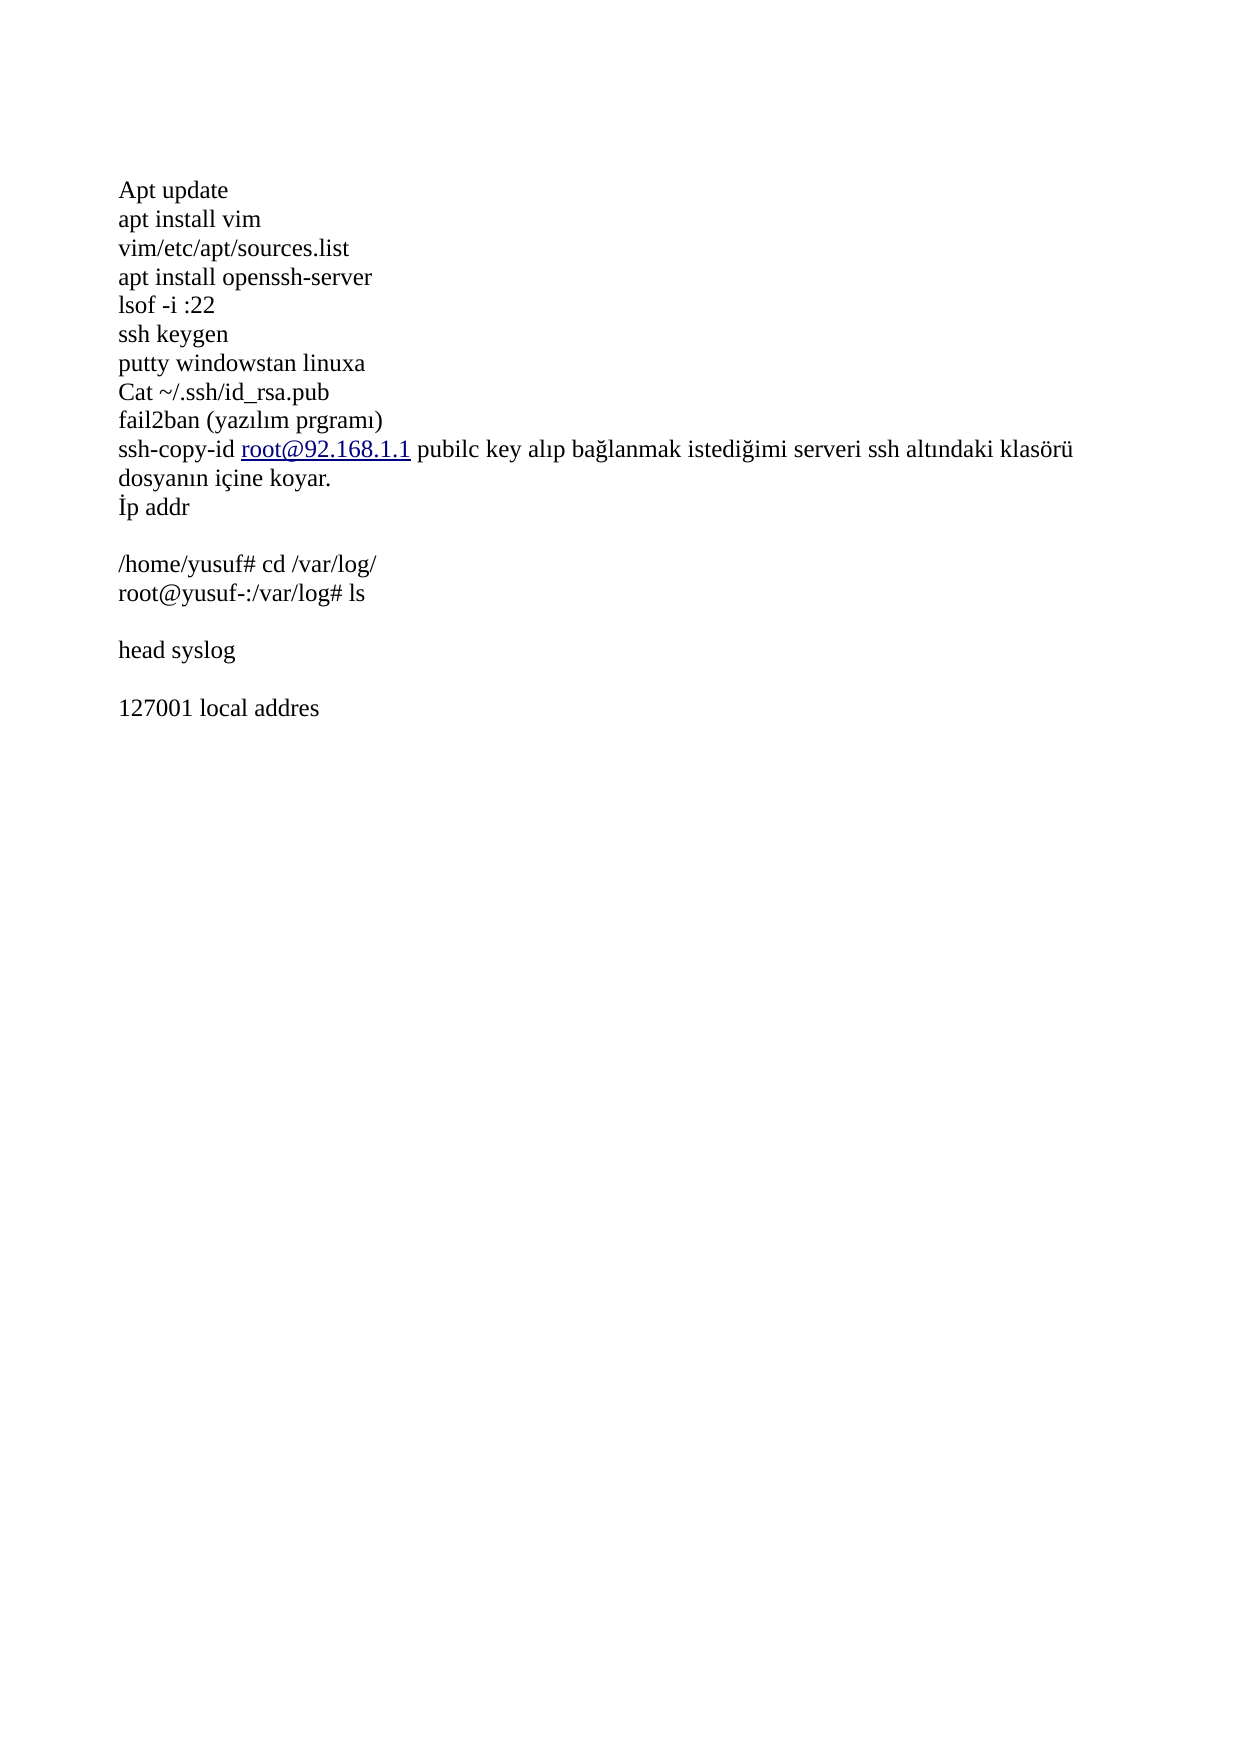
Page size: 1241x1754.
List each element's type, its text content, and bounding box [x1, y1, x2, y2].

text root@yusuf-:/var/log# ls [118, 578, 1122, 607]
text vim/etc/apt/sources.list [118, 233, 1122, 262]
text Cat ~/.ssh/id_rsa.pub [118, 377, 1122, 406]
text lsof -i :22 [118, 291, 1122, 319]
text ssh-copy-id root@92.168.1.1 pubilc key alıp bağlanmak istediğimi serveri ssh altındaki klasörü dosyanın içine koyar. [118, 434, 1122, 492]
text /home/yusuf# cd /var/log/ [118, 549, 1122, 578]
text head syslog [118, 636, 1122, 664]
text ssh keygen [118, 319, 1122, 348]
text İp addr [118, 492, 1122, 521]
text apt install openssh-server [118, 262, 1122, 291]
text Apt update [118, 176, 1122, 204]
text putty windowstan linuxa [118, 348, 1122, 377]
text 127001 local addres [118, 693, 1122, 722]
text apt install vim [118, 204, 1122, 233]
text fail2ban (yazılım prgramı) [118, 406, 1122, 434]
